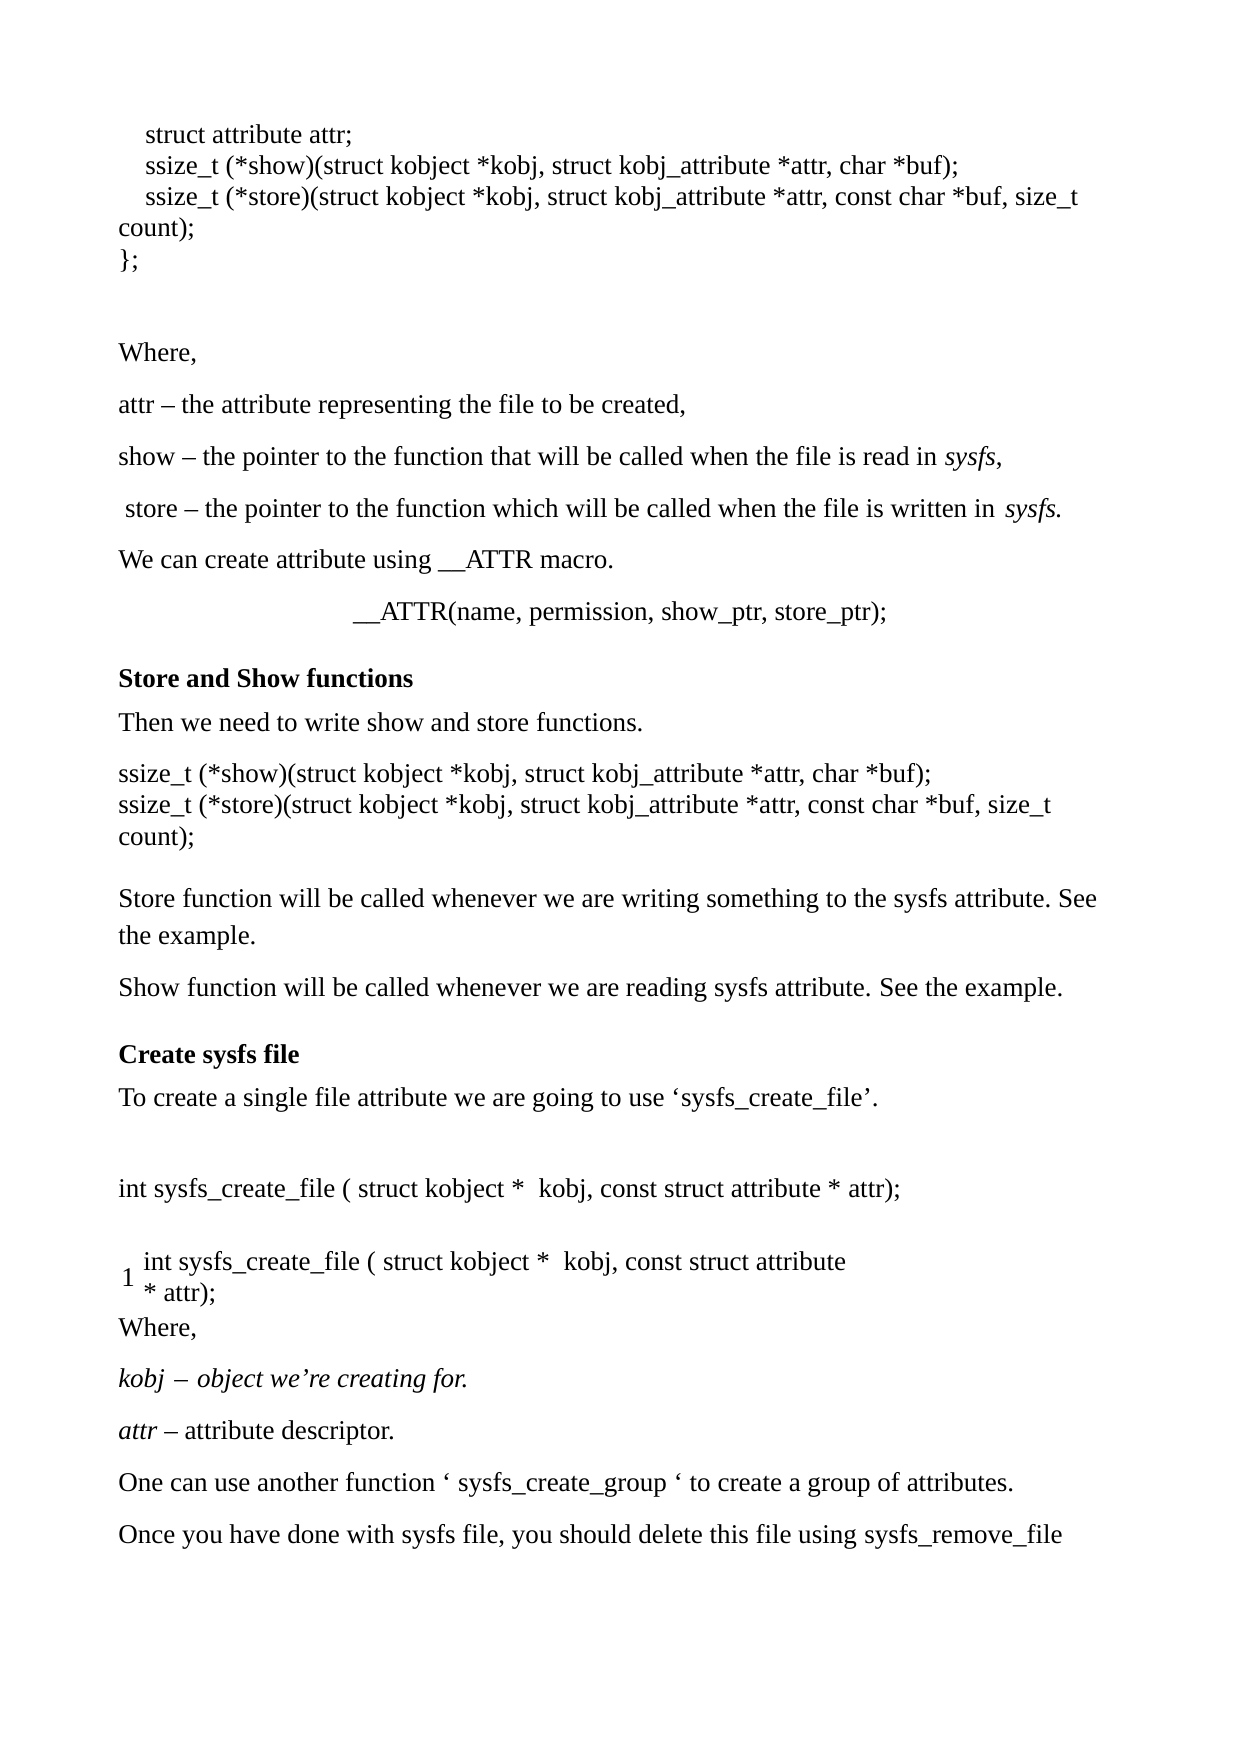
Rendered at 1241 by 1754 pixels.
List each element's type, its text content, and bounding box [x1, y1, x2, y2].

text ssize_t (*show)(struct kobject *kobj, struct kobj_attribute *attr, char *buf); [118, 757, 1122, 789]
text __ATTR(name, permission, show_ptr, store_ptr); [118, 596, 1122, 627]
subtitle Store and Show functions [118, 662, 1122, 693]
text Once you have done with sysfs file, you should delete this file using sysfs_remove_file [118, 1518, 1122, 1549]
text To create a single file attribute we are going to use ‘sysfs_create_file’. [118, 1081, 1122, 1112]
table_header int sysfs_create_file ( struct kobject * kobj, const struct attribute * attr); [140, 1243, 872, 1311]
text attr – attribute descriptor. [118, 1414, 1122, 1446]
text Where, [118, 336, 1122, 367]
text show – the pointer to the function that will be called when the file is read in sysfs, [118, 440, 1122, 471]
text struct attribute attr; [118, 118, 1122, 149]
table_header 1 [118, 1243, 140, 1311]
text ssize_t (*store)(struct kobject *kobj, struct kobj_attribute *attr, const char *buf, size_t count); [118, 789, 1122, 851]
text attr – the attribute representing the file to be created, [118, 388, 1122, 419]
text ssize_t (*show)(struct kobject *kobj, struct kobj_attribute *attr, char *buf); [118, 149, 1122, 180]
text Show function will be called whenever we are reading sysfs attribute. See the example. [118, 971, 1122, 1002]
text Store function will be called whenever we are writing something to the sysfs attribute. See the example. [118, 882, 1122, 951]
text Then we need to write show and store functions. [118, 706, 1122, 737]
subtitle Create sysfs file [118, 1038, 1122, 1069]
text One can use another function ‘ sysfs_create_group ‘ to create a group of attributes. [118, 1466, 1122, 1497]
text Where, [118, 1311, 1122, 1342]
text int sysfs_create_file ( struct kobject * kobj, const struct attribute * attr); [118, 1172, 1122, 1203]
text store – the pointer to the function which will be called when the file is written in sysfs. [118, 492, 1122, 523]
text We can create attribute using __ATTR macro. [118, 544, 1122, 575]
text ssize_t (*store)(struct kobject *kobj, struct kobj_attribute *attr, const char *buf, size_t count); [118, 180, 1122, 243]
text kobj – object we’re creating for. [118, 1362, 1122, 1394]
text }; [118, 243, 1122, 274]
